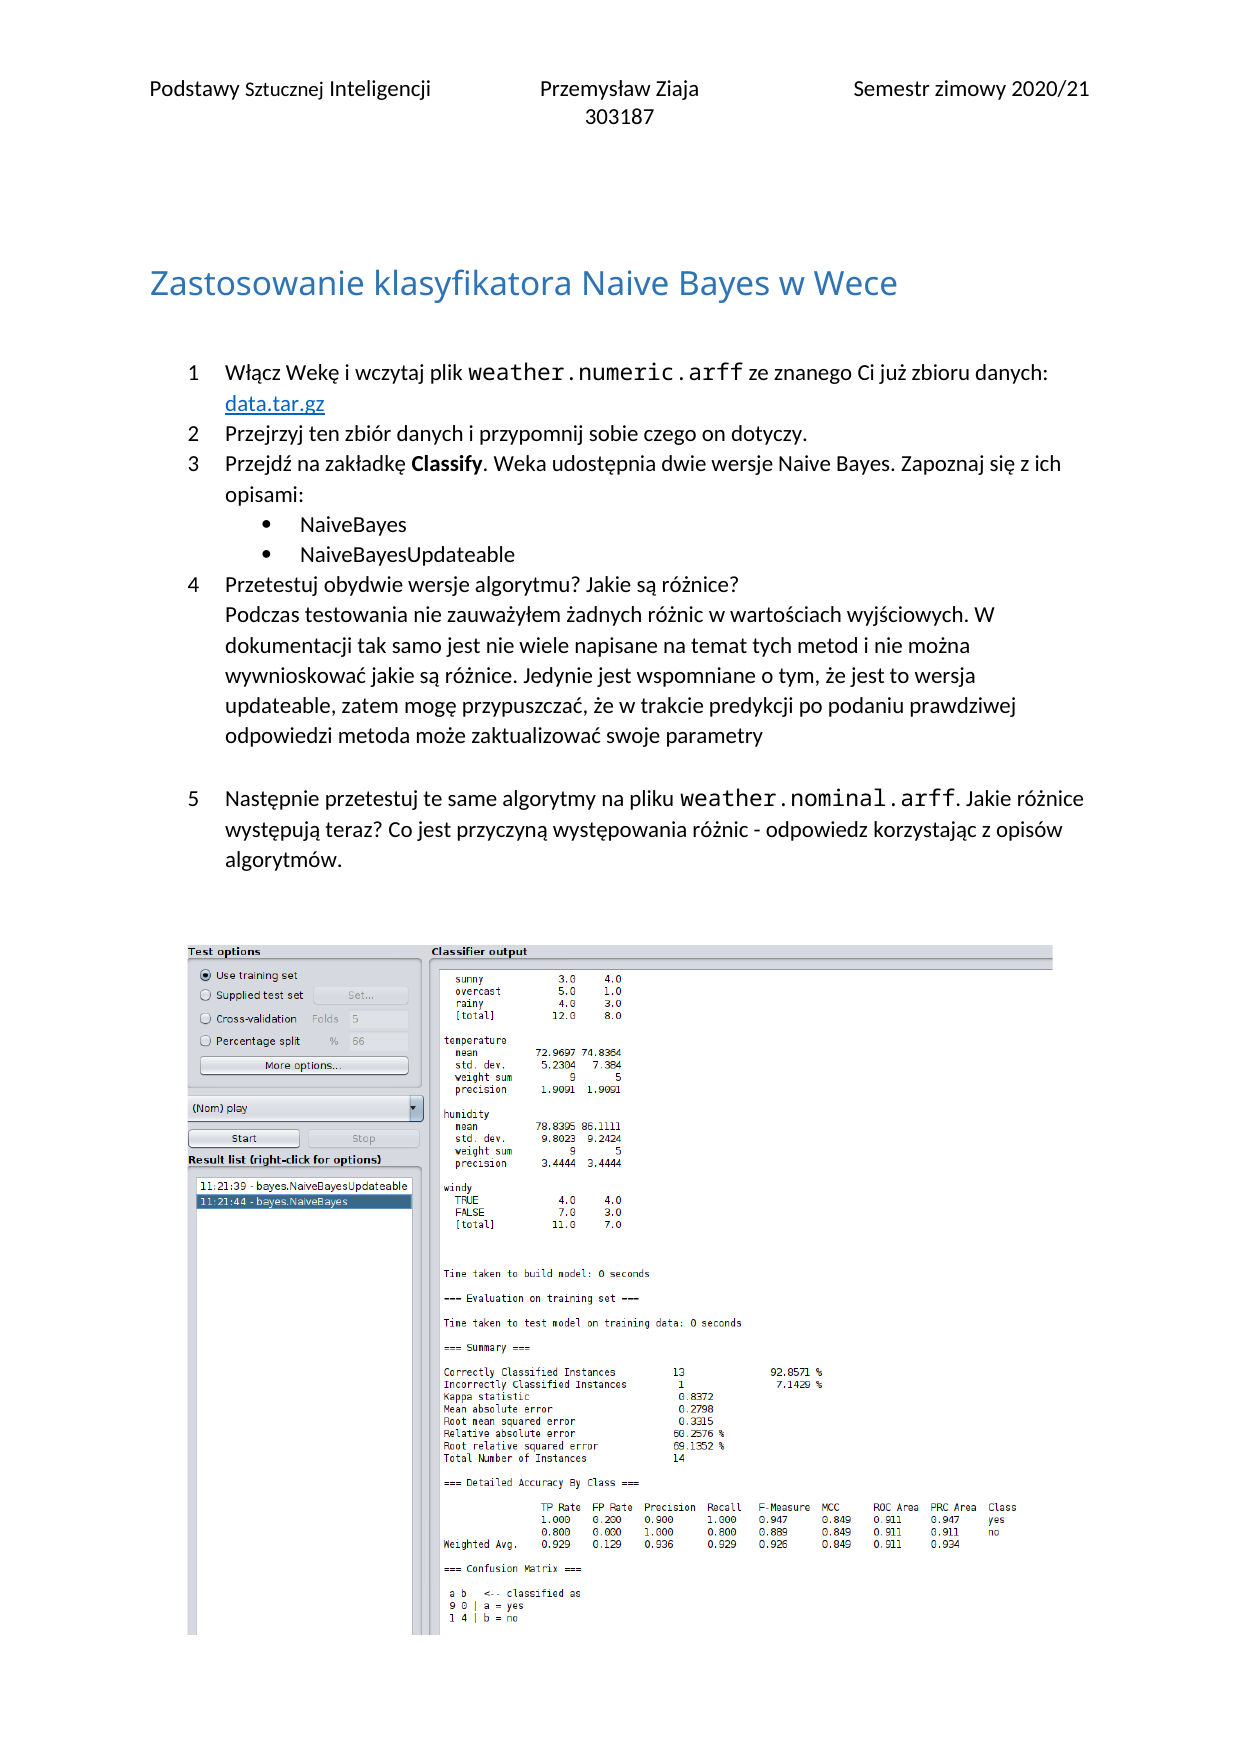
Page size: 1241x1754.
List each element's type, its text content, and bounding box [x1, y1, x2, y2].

list Następnie przetestuj te same algorytmy na pliku weather.nominal.arff. Jakie różnice występują teraz? Co jest przyczyną występowania różnic - odpowiedz korzystając z opisów algorytmów. [187, 782, 1090, 873]
list NaiveBayes [262, 510, 1090, 538]
picture [187, 945, 1053, 1635]
list Podczas testowania nie zauważyłem żadnych różnic w wartościach wyjściowych. W dokumentacji tak samo jest nie wiele napisane na temat tych metod i nie można wywnioskować jakie są różnice. Jedynie jest wspomniane o tym, że jest to wersja updateable, zatem mogę przypuszczać, że w trakcie predykcji po podaniu prawdziwej odpowiedzi metoda może zaktualizować swoje parametry [187, 601, 1090, 749]
list Przejdź na zakładkę Classify. Weka udostępnia dwie wersje Naive Bayes. Zapoznaj się z ich opisami: [187, 449, 1090, 508]
list Przejrzyj ten zbiór danych i przypomnij sobie czego on dotyczy. [187, 419, 1090, 447]
list NaiveBayesUpdateable [262, 540, 1090, 568]
list Włącz Wekę i wczytaj plik weather.numeric.arff ze znanego Ci już zbioru danych: data.tar.gz [187, 356, 1090, 417]
subtitle Zastosowanie klasyfikatora Naive Bayes w Wece [150, 260, 1090, 305]
list Przetestuj obydwie wersje algorytmu? Jakie są różnice? [187, 570, 1090, 598]
